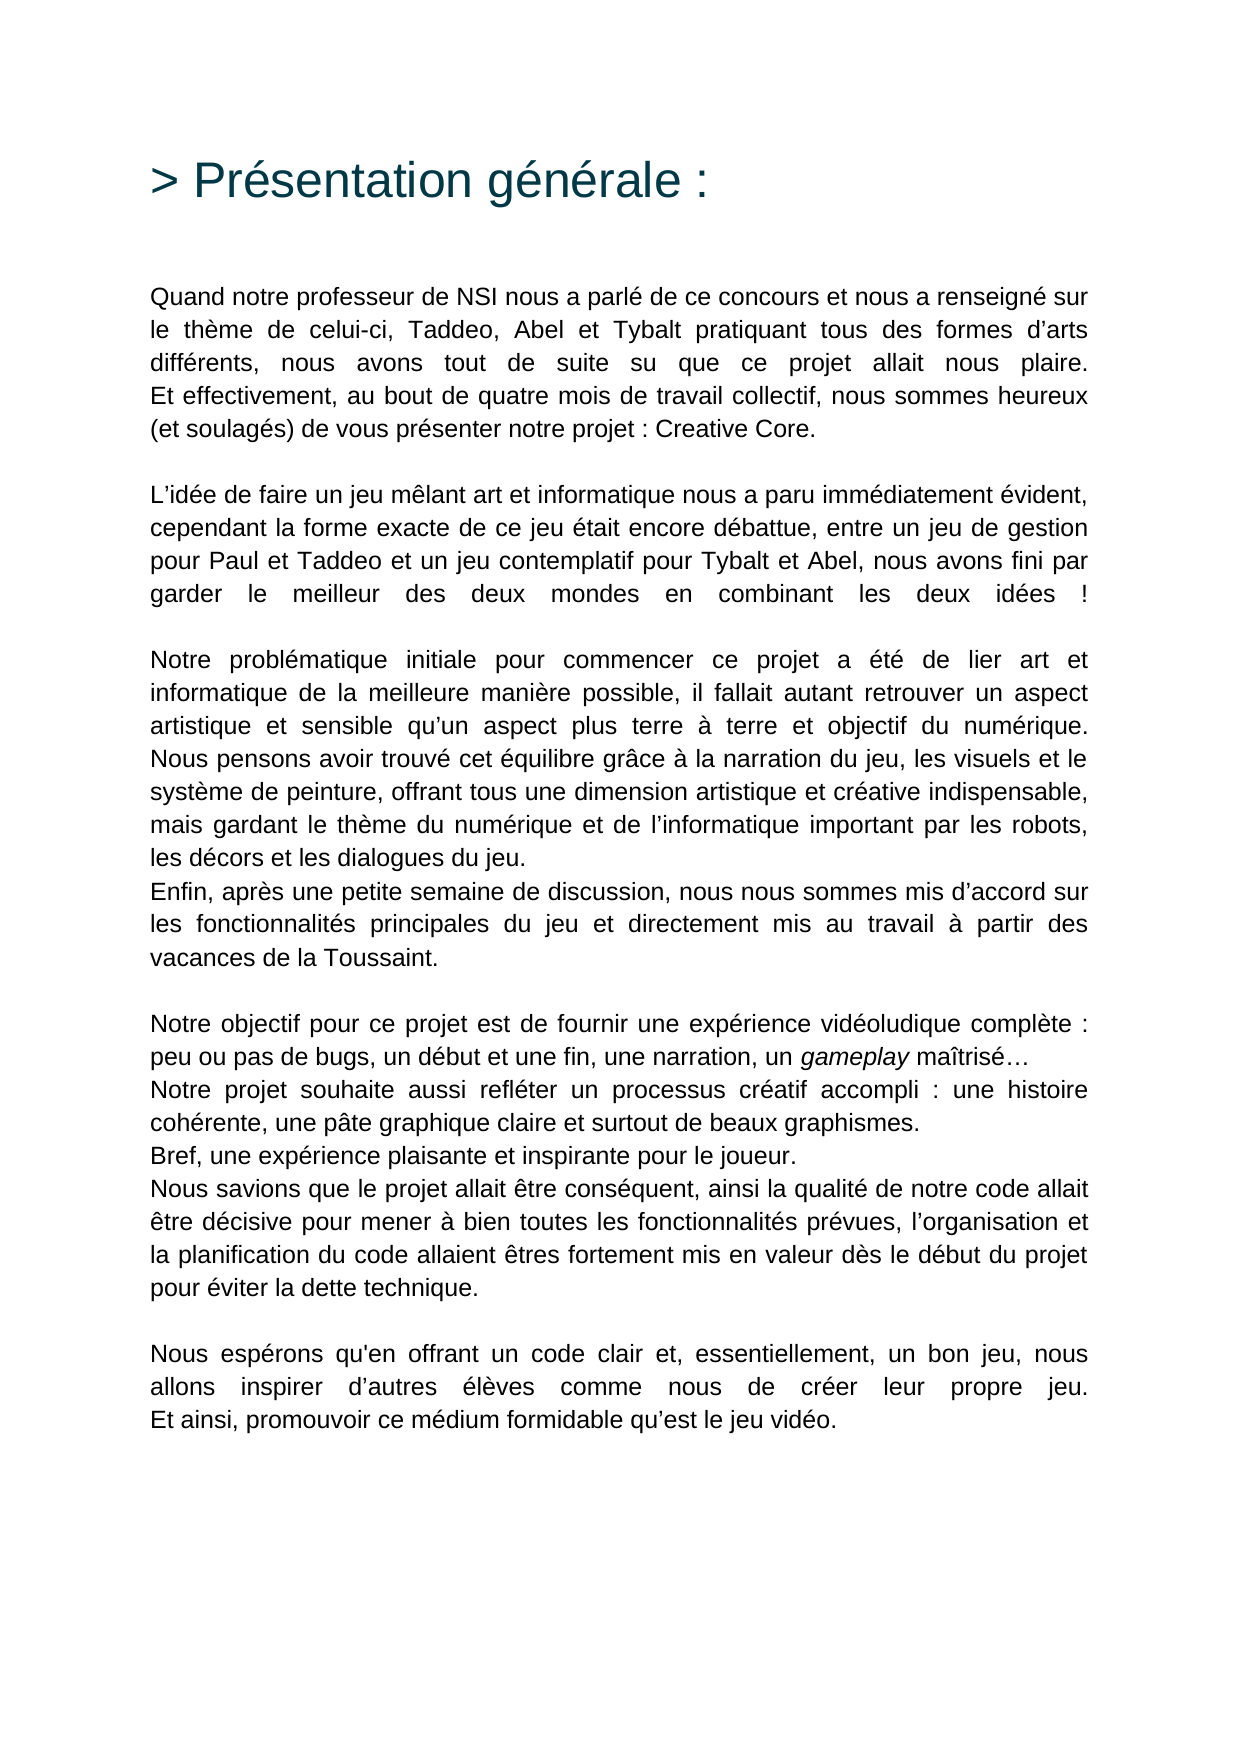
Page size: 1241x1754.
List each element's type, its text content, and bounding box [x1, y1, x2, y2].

text > Présentation générale : [150, 150, 1090, 207]
text L’idée de faire un jeu mêlant art et informatique nous a paru immédiatement évident, cependant la forme exacte de ce jeu était encore débattue, entre un jeu de gestion pour Paul et Taddeo et un jeu contemplatif pour Tybalt et Abel, nous avons fini par garder le meilleur des deux mondes en combinant les deux idées ! [150, 480, 1090, 641]
text Enfin, après une petite semaine de discussion, nous nous sommes mis d’accord sur les fonctionnalités principales du jeu et directement mis au travail à partir des vacances de la Toussaint. [150, 876, 1090, 971]
text Bref, une expérience plaisante et inspirante pour le joueur. [150, 1141, 1090, 1169]
text Notre problématique initiale pour commencer ce projet a été de lier art et informatique de la meilleure manière possible, il fallait autant retrouver un aspect artistique et sensible qu’un aspect plus terre à terre et objectif du numérique. Nous pensons avoir trouvé cet équilibre grâce à la narration du jeu, les visuels et le système de peinture, offrant tous une dimension artistique et créative indispensable, mais gardant le thème du numérique et de l’informatique important par les robots, les décors et les dialogues du jeu. [150, 645, 1090, 872]
text Notre projet souhaite aussi refléter un processus créatif accompli : une histoire cohérente, une pâte graphique claire et surtout de beaux graphismes. [150, 1074, 1090, 1136]
text Notre objectif pour ce projet est de fournir une expérience vidéoludique complète : peu ou pas de bugs, un début et une fin, une narration, un gameplay maîtrisé… [150, 1008, 1090, 1070]
text Nous espérons qu'en offrant un code clair et, essentiellement, un bon jeu, nous allons inspirer d’autres élèves comme nous de créer leur propre jeu. Et ainsi, promouvoir ce médium formidable qu’est le jeu vidéo. [150, 1339, 1090, 1433]
text Nous savions que le projet allait être conséquent, ainsi la qualité de notre code allait être décisive pour mener à bien toutes les fonctionnalités prévues, l’organisation et la planification du code allaient êtres fortement mis en valeur dès le début du projet pour éviter la dette technique. [150, 1174, 1090, 1301]
text Quand notre professeur de NSI nous a parlé de ce concours et nous a renseigné sur le thème de celui-ci, Taddeo, Abel et Tybalt pratiquant tous des formes d’arts différents, nous avons tout de suite su que ce projet allait nous plaire. Et effectivement, au bout de quatre mois de travail collectif, nous sommes heureux (et soulagés) de vous présenter notre projet : Creative Core. [150, 282, 1090, 443]
